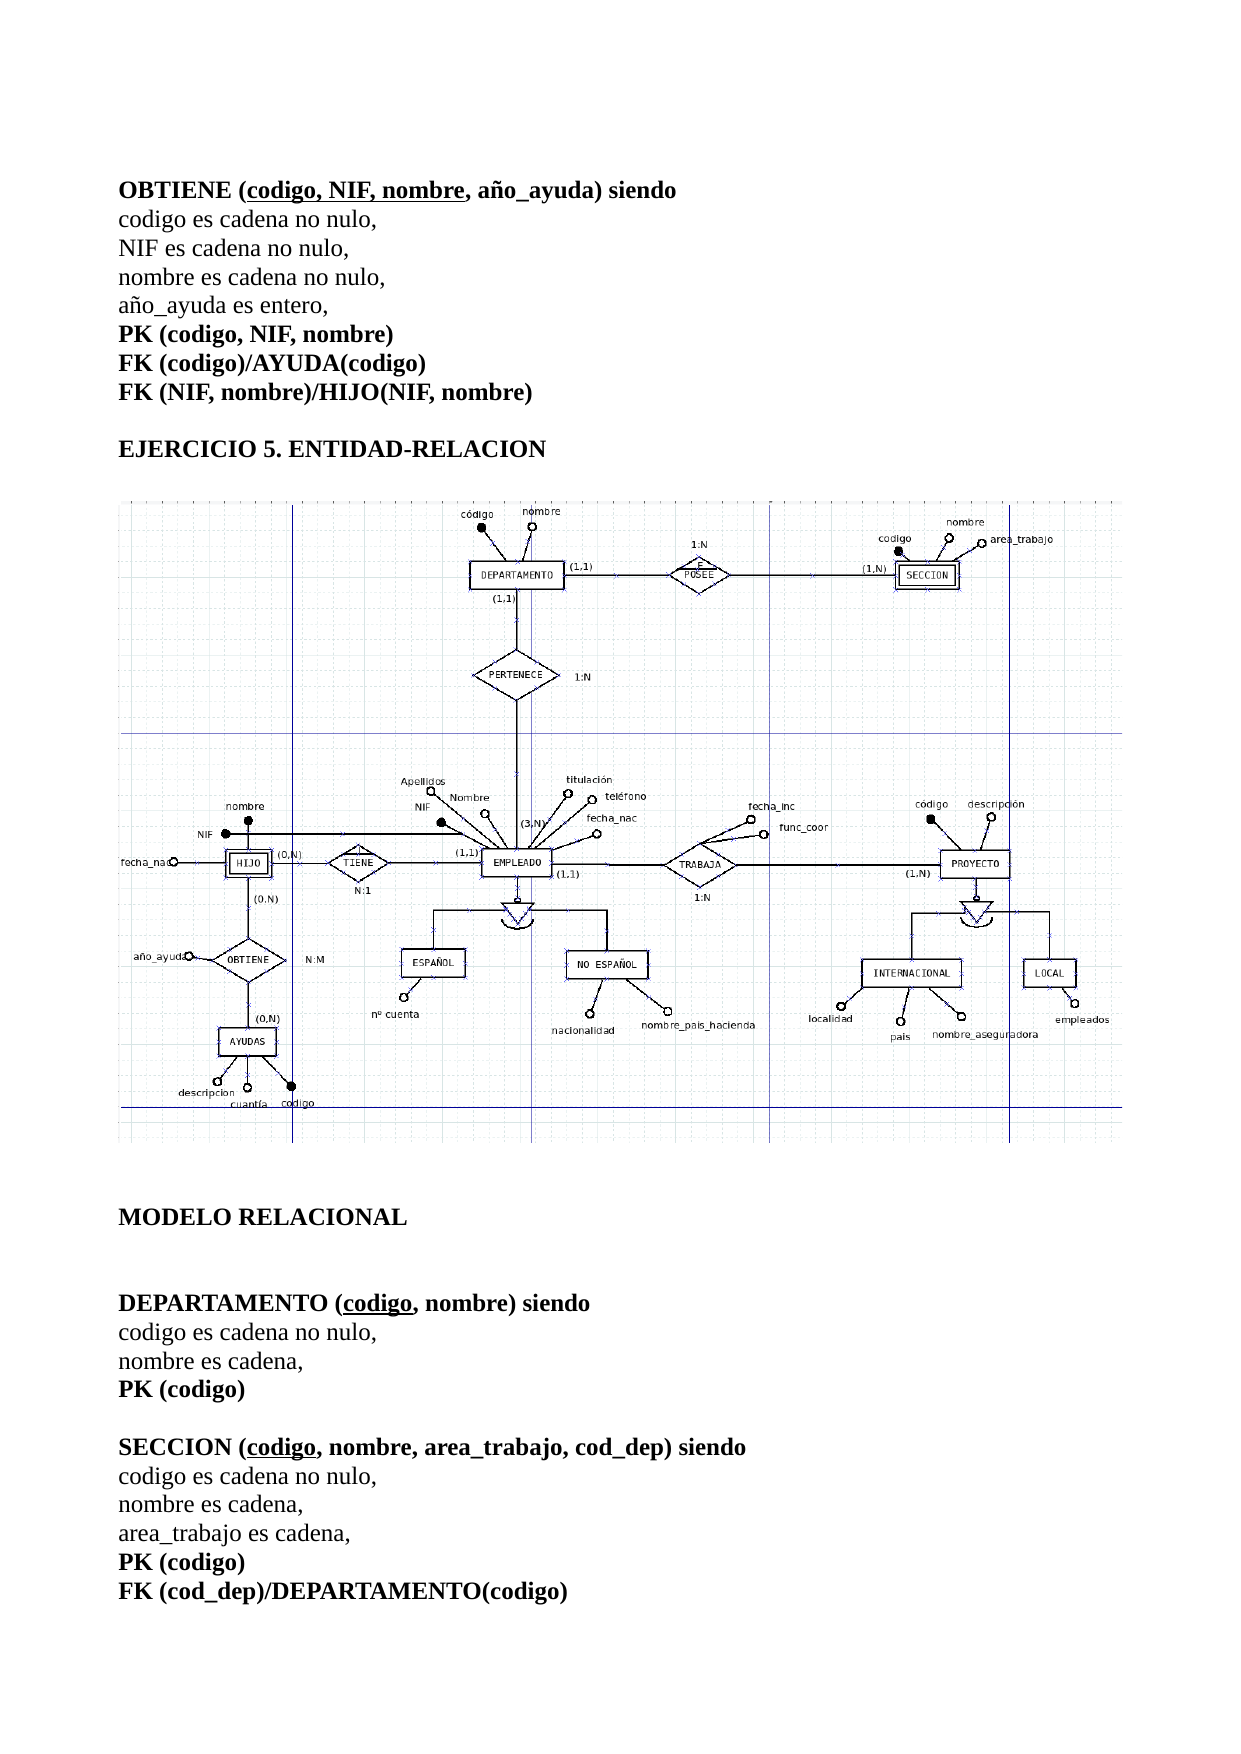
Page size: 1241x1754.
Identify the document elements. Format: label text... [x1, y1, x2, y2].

text OBTIENE (codigo, NIF, nombre, año_ayuda) siendo [118, 176, 1122, 204]
text nombre es cadena, [118, 1346, 1122, 1374]
text nombre es cadena no nulo, [118, 262, 1122, 291]
text codigo es cadena no nulo, [118, 204, 1122, 233]
text nombre es cadena, [118, 1489, 1122, 1518]
text FK (NIF, nombre)/HIJO(NIF, nombre) [118, 377, 1122, 406]
picture [118, 501, 1123, 1145]
text PK (codigo, NIF, nombre) [118, 319, 1122, 348]
text DEPARTAMENTO (codigo, nombre) siendo [118, 1288, 1122, 1317]
text año_ayuda es entero, [118, 291, 1122, 319]
text SECCION (codigo, nombre, area_trabajo, cod_dep) siendo [118, 1432, 1122, 1461]
text NIF es cadena no nulo, [118, 233, 1122, 262]
text FK (cod_dep)/DEPARTAMENTO(codigo) [118, 1576, 1122, 1604]
text codigo es cadena no nulo, [118, 1461, 1122, 1489]
text PK (codigo) [118, 1547, 1122, 1576]
text FK (codigo)/AYUDA(codigo) [118, 348, 1122, 377]
text MODELO RELACIONAL [118, 1202, 1122, 1231]
text PK (codigo) [118, 1374, 1122, 1403]
text area_trabajo es cadena, [118, 1518, 1122, 1547]
text codigo es cadena no nulo, [118, 1317, 1122, 1346]
text EJERCICIO 5. ENTIDAD-RELACION [118, 434, 1122, 463]
